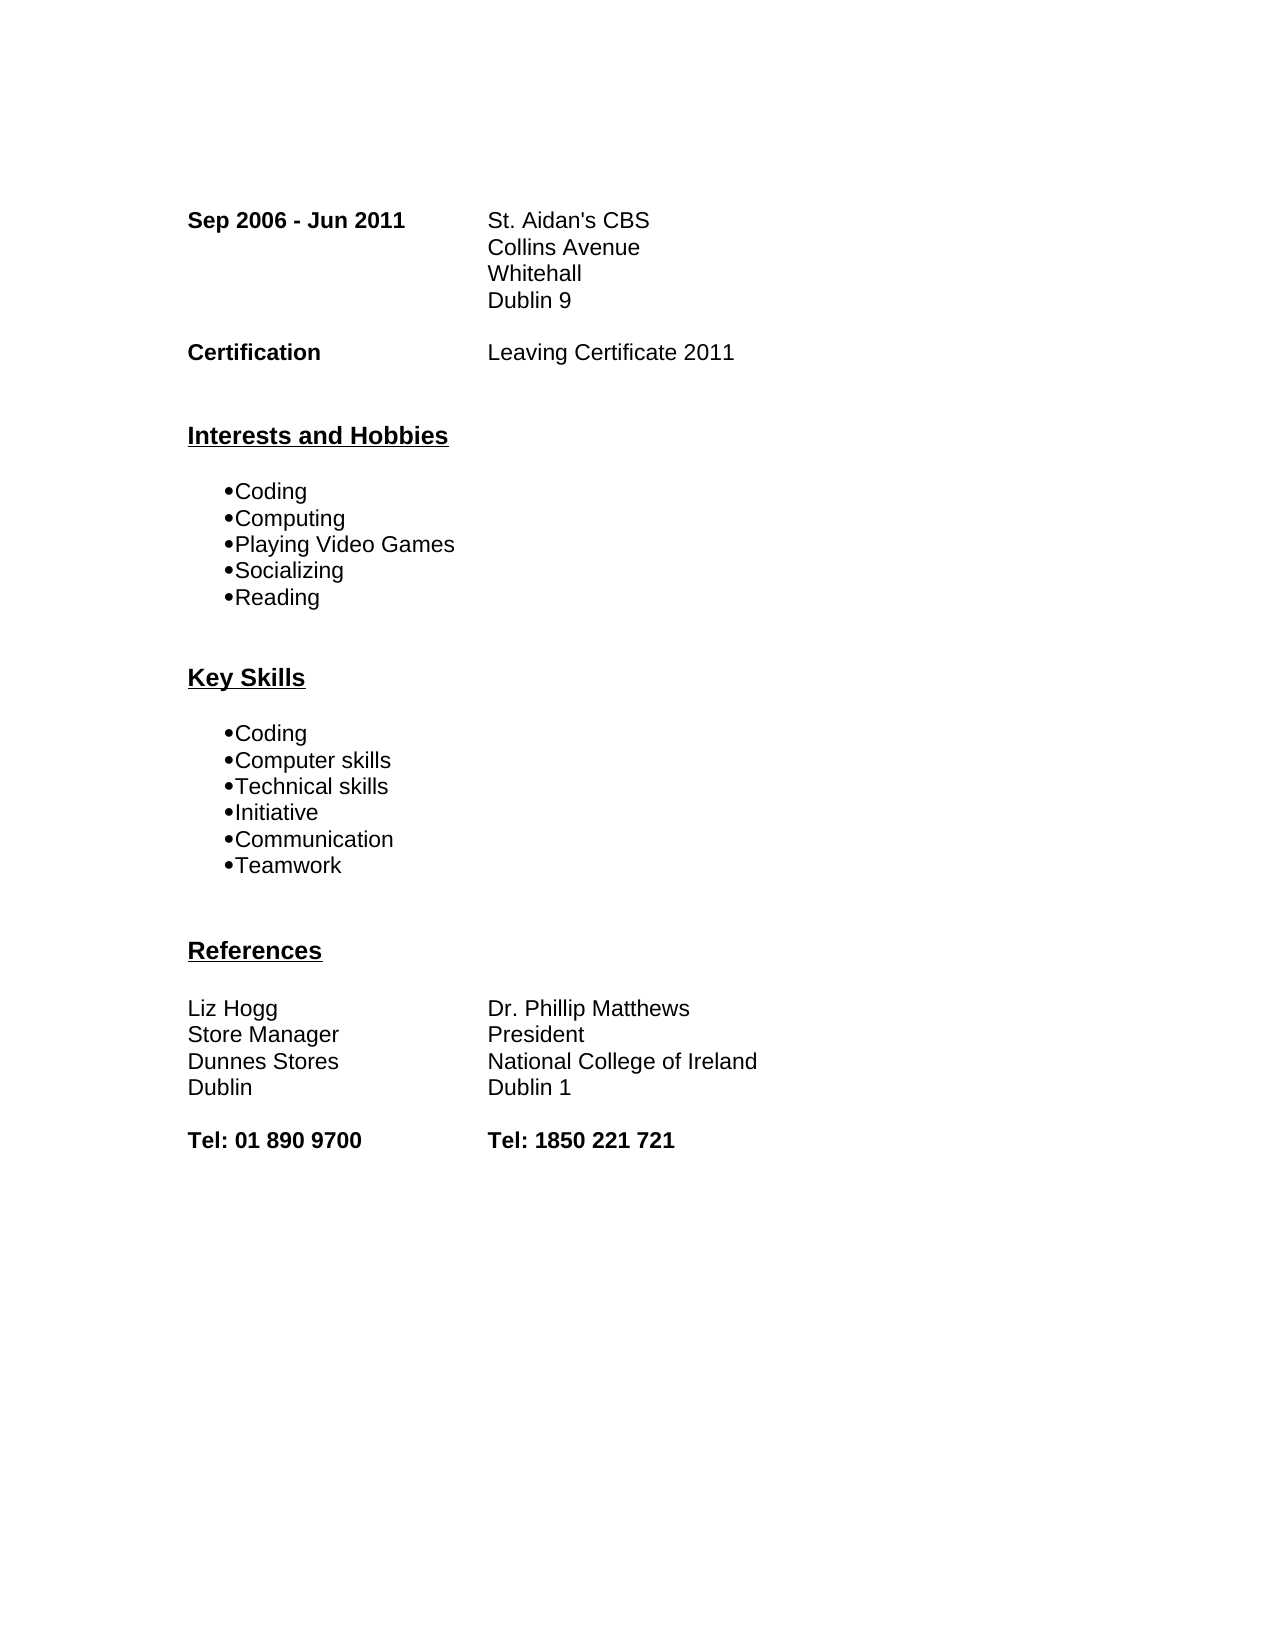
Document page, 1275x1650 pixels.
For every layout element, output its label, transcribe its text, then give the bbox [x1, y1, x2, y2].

text References [187, 936, 1087, 964]
text Collins Avenue [187, 234, 1087, 260]
text Dublin 9 [187, 287, 1087, 313]
list Computer skills [225, 747, 1087, 773]
list Coding [225, 720, 1087, 747]
text Store Manager President [187, 1021, 1087, 1048]
text Liz Hogg Dr. Phillip Matthews [187, 995, 1087, 1021]
text Sep 2006 - Jun 2011 St. Aidan's CBS [187, 207, 1087, 234]
list Coding [225, 478, 1087, 504]
text Tel: 01 890 9700 Tel: 1850 221 721 [187, 1127, 1087, 1153]
list Playing Video Games [225, 531, 1087, 557]
text Dublin Dublin 1 [187, 1074, 1087, 1101]
list Communication [225, 826, 1087, 852]
text Key Skills [187, 663, 1087, 691]
text Dunnes Stores National College of Ireland [187, 1048, 1087, 1074]
list Reading [225, 584, 1087, 610]
text Interests and Hobbies [187, 421, 1087, 449]
list Teamwork [225, 852, 1087, 878]
list Initiative [225, 799, 1087, 826]
text Whitehall [187, 260, 1087, 287]
text Certification Leaving Certificate 2011 [187, 339, 1087, 366]
list Socializing [225, 557, 1087, 584]
list Computing [225, 504, 1087, 531]
list Technical skills [225, 773, 1087, 799]
